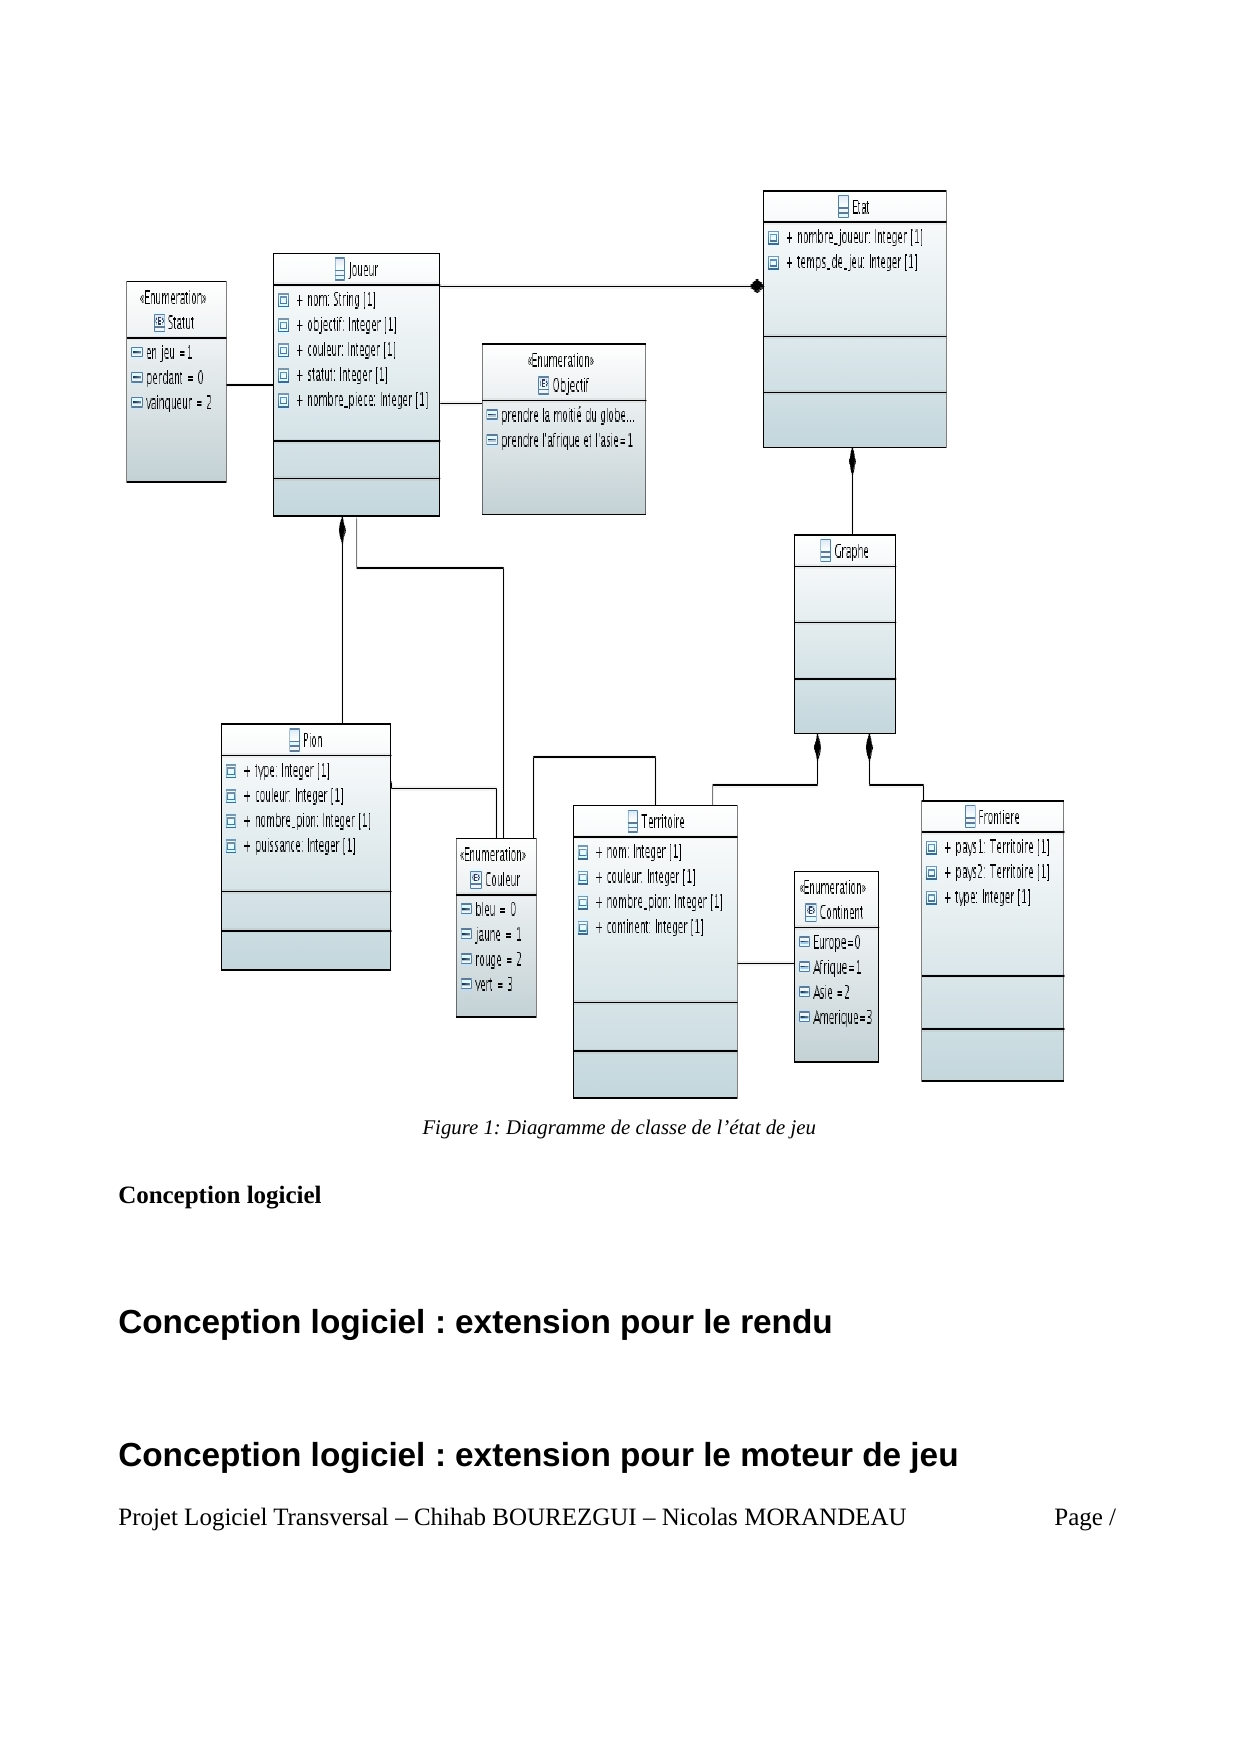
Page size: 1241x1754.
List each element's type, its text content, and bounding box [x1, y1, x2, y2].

text Figure 1: Diagramme de classe de l’état de jeu [118, 1114, 1122, 1139]
text Conception logiciel : extension pour le rendu [118, 1302, 1122, 1341]
text Conception logiciel [118, 1180, 1122, 1209]
text Conception logiciel : extension pour le moteur de jeu [118, 1435, 1122, 1473]
picture [118, 175, 1072, 1115]
